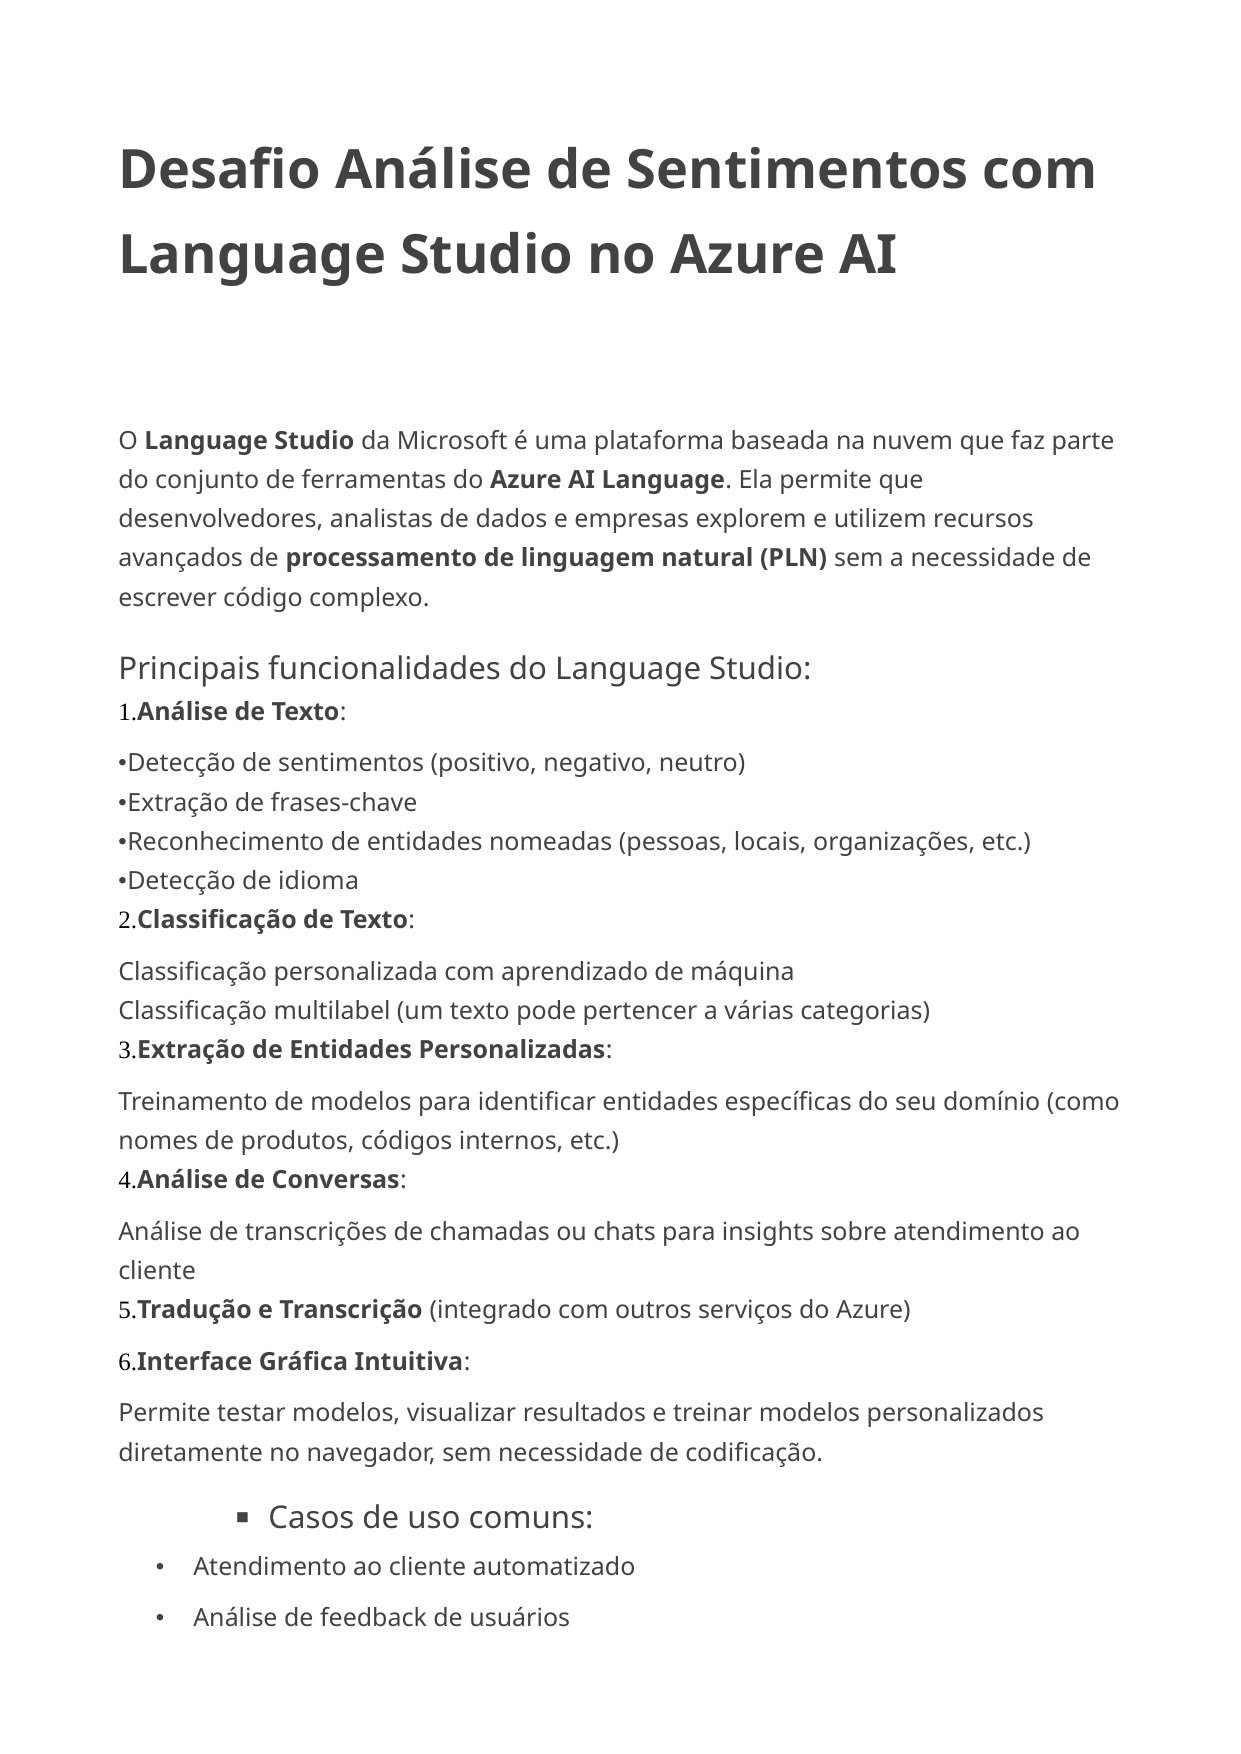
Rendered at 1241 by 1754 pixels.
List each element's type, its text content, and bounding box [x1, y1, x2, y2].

text Desafio Análise de Sentimentos com Language Studio no Azure AI [118, 131, 1122, 289]
text O Language Studio da Microsoft é uma plataforma baseada na nuvem que faz parte do conjunto de ferramentas do Azure AI Language. Ela permite que desenvolvedores, analistas de dados e empresas explorem e utilizem recursos avançados de processamento de linguagem natural (PLN) sem a necessidade de escrever código complexo. [118, 422, 1122, 613]
list Análise de Texto: [118, 693, 1122, 727]
list Detecção de idioma [118, 862, 1122, 897]
list Extração de Entidades Personalizadas: [118, 1032, 1122, 1066]
subtitle Principais funcionalidades do Language Studio: [118, 645, 1122, 689]
list Reconhecimento de entidades nomeadas (pessoas, locais, organizações, etc.) [118, 823, 1122, 857]
list Tradução e Transcrição (integrado com outros serviços do Azure) [118, 1292, 1122, 1326]
subtitle Casos de uso comuns: [231, 1494, 1122, 1537]
list Classificação multilabel (um texto pode pertencer a várias categorias) [118, 992, 1122, 1027]
list Análise de Conversas: [118, 1162, 1122, 1196]
list Interface Gráfica Intuitiva: [118, 1343, 1122, 1377]
list Análise de transcrições de chamadas ou chats para insights sobre atendimento ao cliente [118, 1213, 1122, 1287]
list Extração de frases-chave [118, 784, 1122, 818]
list Atendimento ao cliente automatizado [156, 1548, 1122, 1582]
list Classificação de Texto: [118, 902, 1122, 936]
list Detecção de sentimentos (positivo, negativo, neutro) [118, 745, 1122, 779]
list Permite testar modelos, visualizar resultados e treinar modelos personalizados diretamente no navegador, sem necessidade de codificação. [118, 1395, 1122, 1468]
list Treinamento de modelos para identificar entidades específicas do seu domínio (como nomes de produtos, códigos internos, etc.) [118, 1083, 1122, 1157]
list Análise de feedback de usuários [156, 1600, 1122, 1634]
list Classificação personalizada com aprendizado de máquina [118, 953, 1122, 987]
